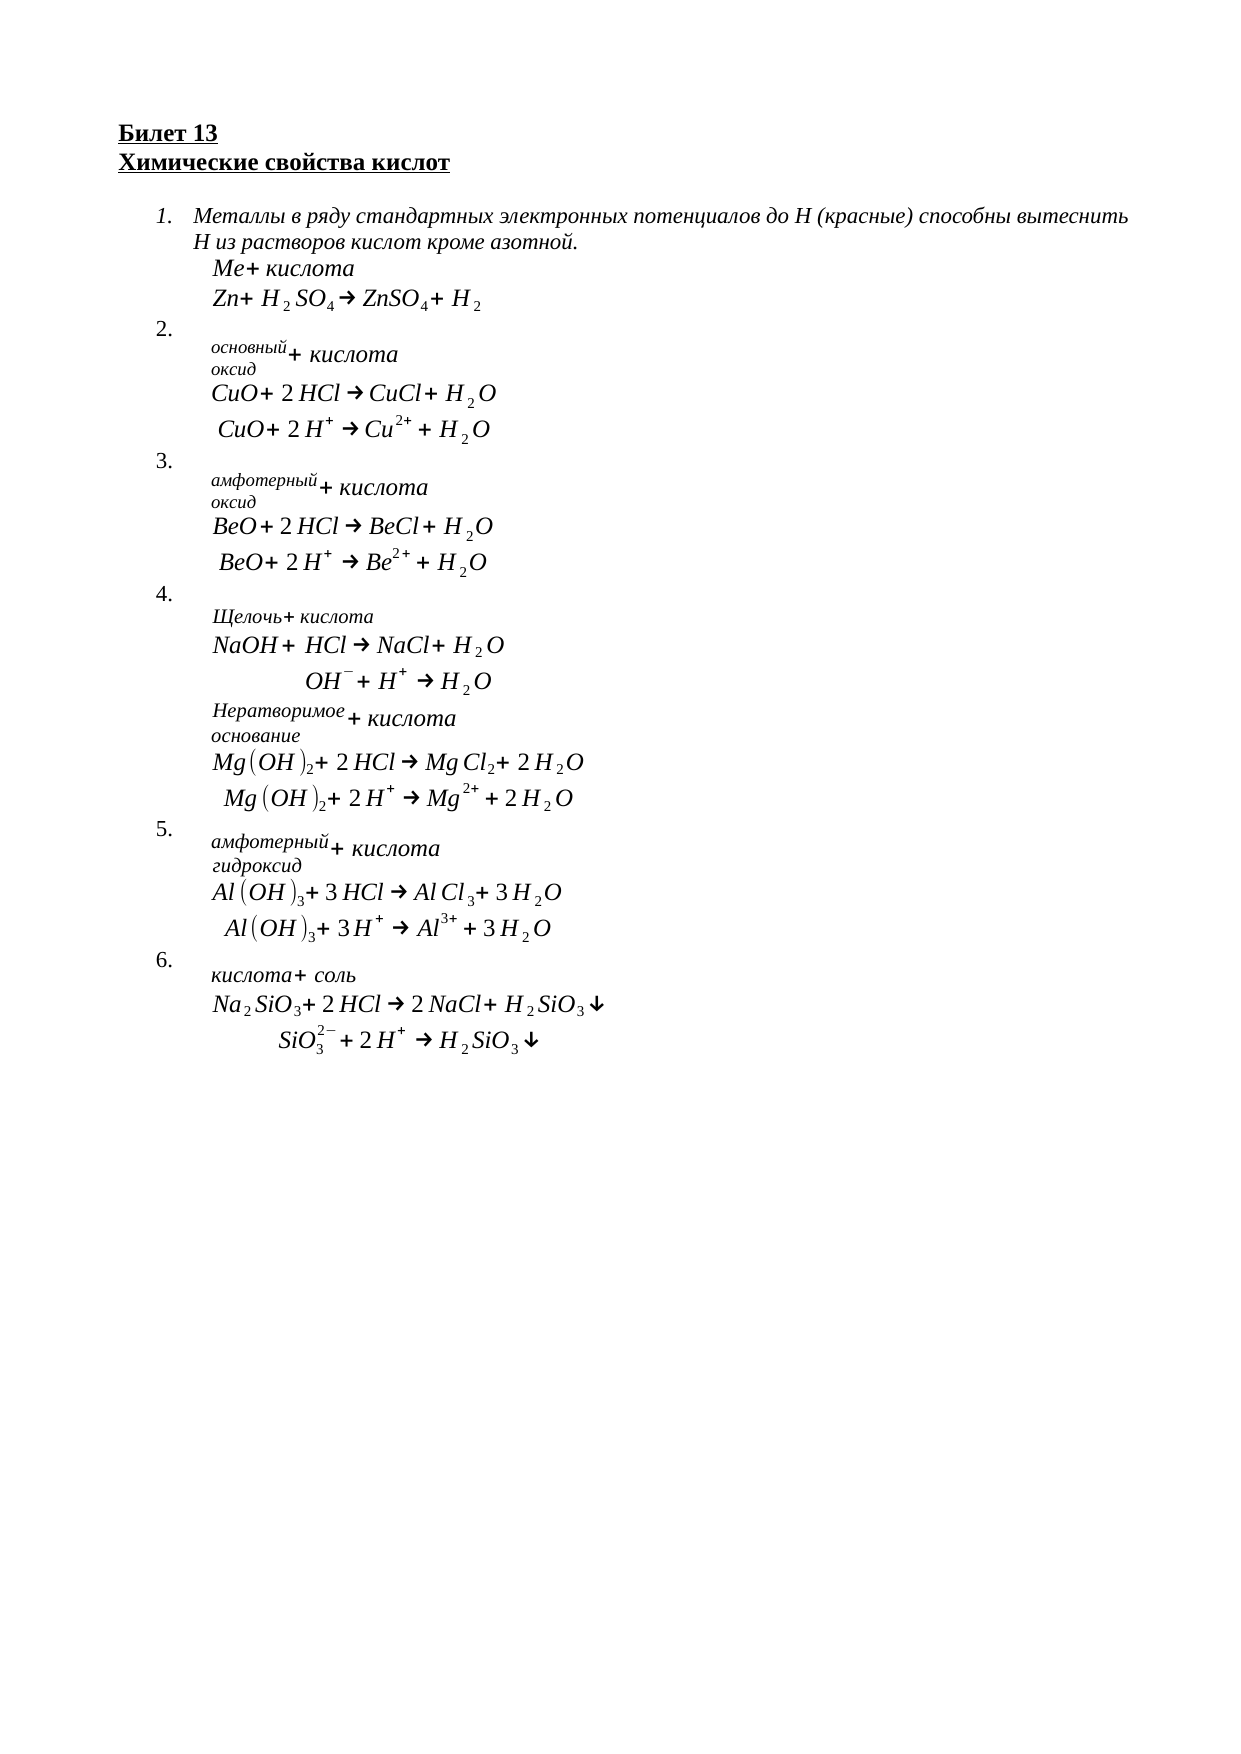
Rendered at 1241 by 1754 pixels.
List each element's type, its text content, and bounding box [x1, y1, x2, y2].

text Химические свойства кислот [118, 147, 1151, 176]
text Билет 13 [118, 118, 1151, 147]
list Металлы в ряду стандартных электронных потенциалов до Н (красные) способны вытеснить Н из растворов кислот кроме азотной. [156, 202, 1151, 255]
